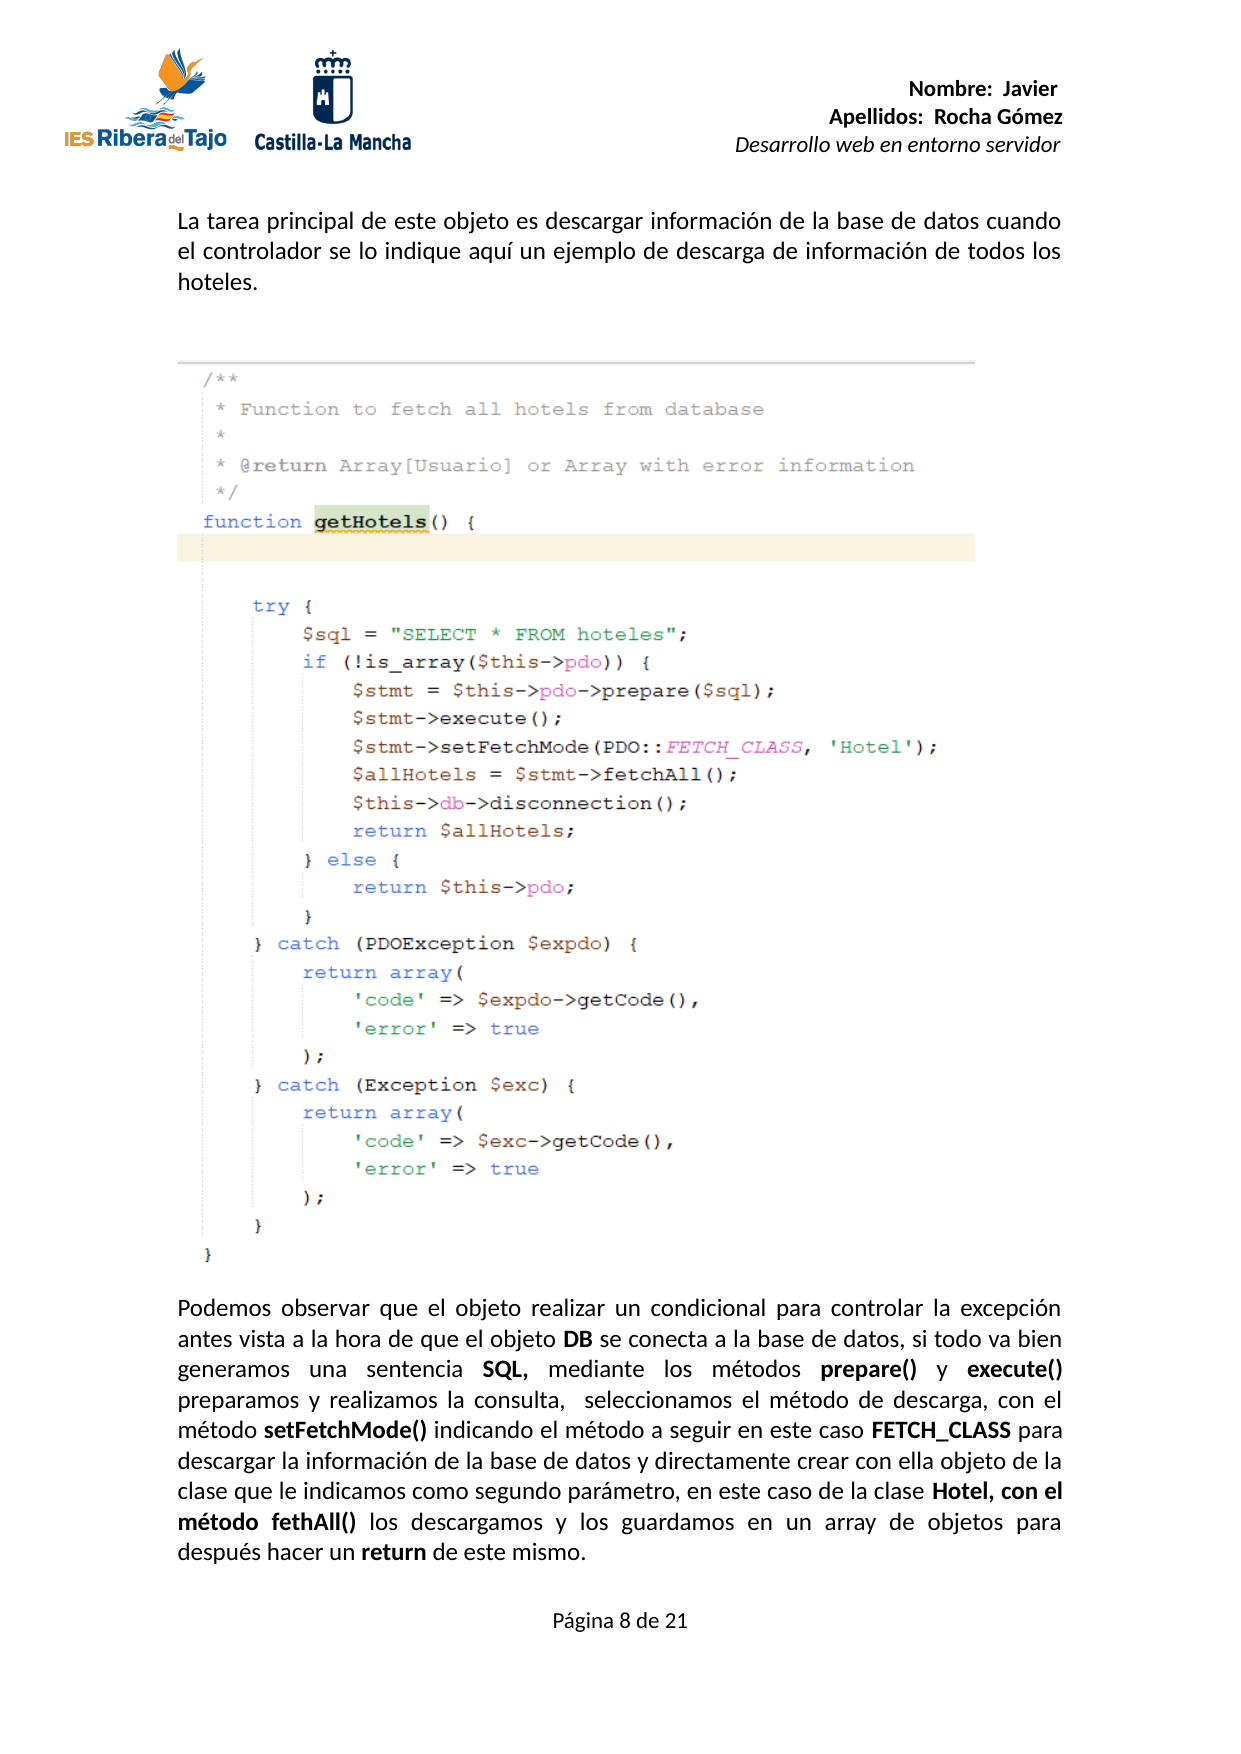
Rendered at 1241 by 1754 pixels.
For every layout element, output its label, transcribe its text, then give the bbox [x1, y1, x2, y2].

text La tarea principal de este objeto es descargar información de la base de datos cuando el controlador se lo indique aquí un ejemplo de descarga de información de todos los hoteles. [177, 205, 1063, 297]
text Podemos observar que el objeto realizar un condicional para controlar la excepción antes vista a la hora de que el objeto DB se conecta a la base de datos, si todo va bien generamos una sentencia SQL, mediante los métodos prepare() y execute() preparamos y realizamos la consulta, seleccionamos el método de descarga, con el método setFetchMode() indicando el método a seguir en este caso FETCH_CLASS para descargar la información de la base de datos y directamente crear con ella objeto de la clase que le indicamos como segundo parámetro, en este caso de la clase Hotel, con el método fethAll() los descargamos y los guardamos en un array de objetos para después hacer un return de este mismo. [177, 1292, 1063, 1567]
